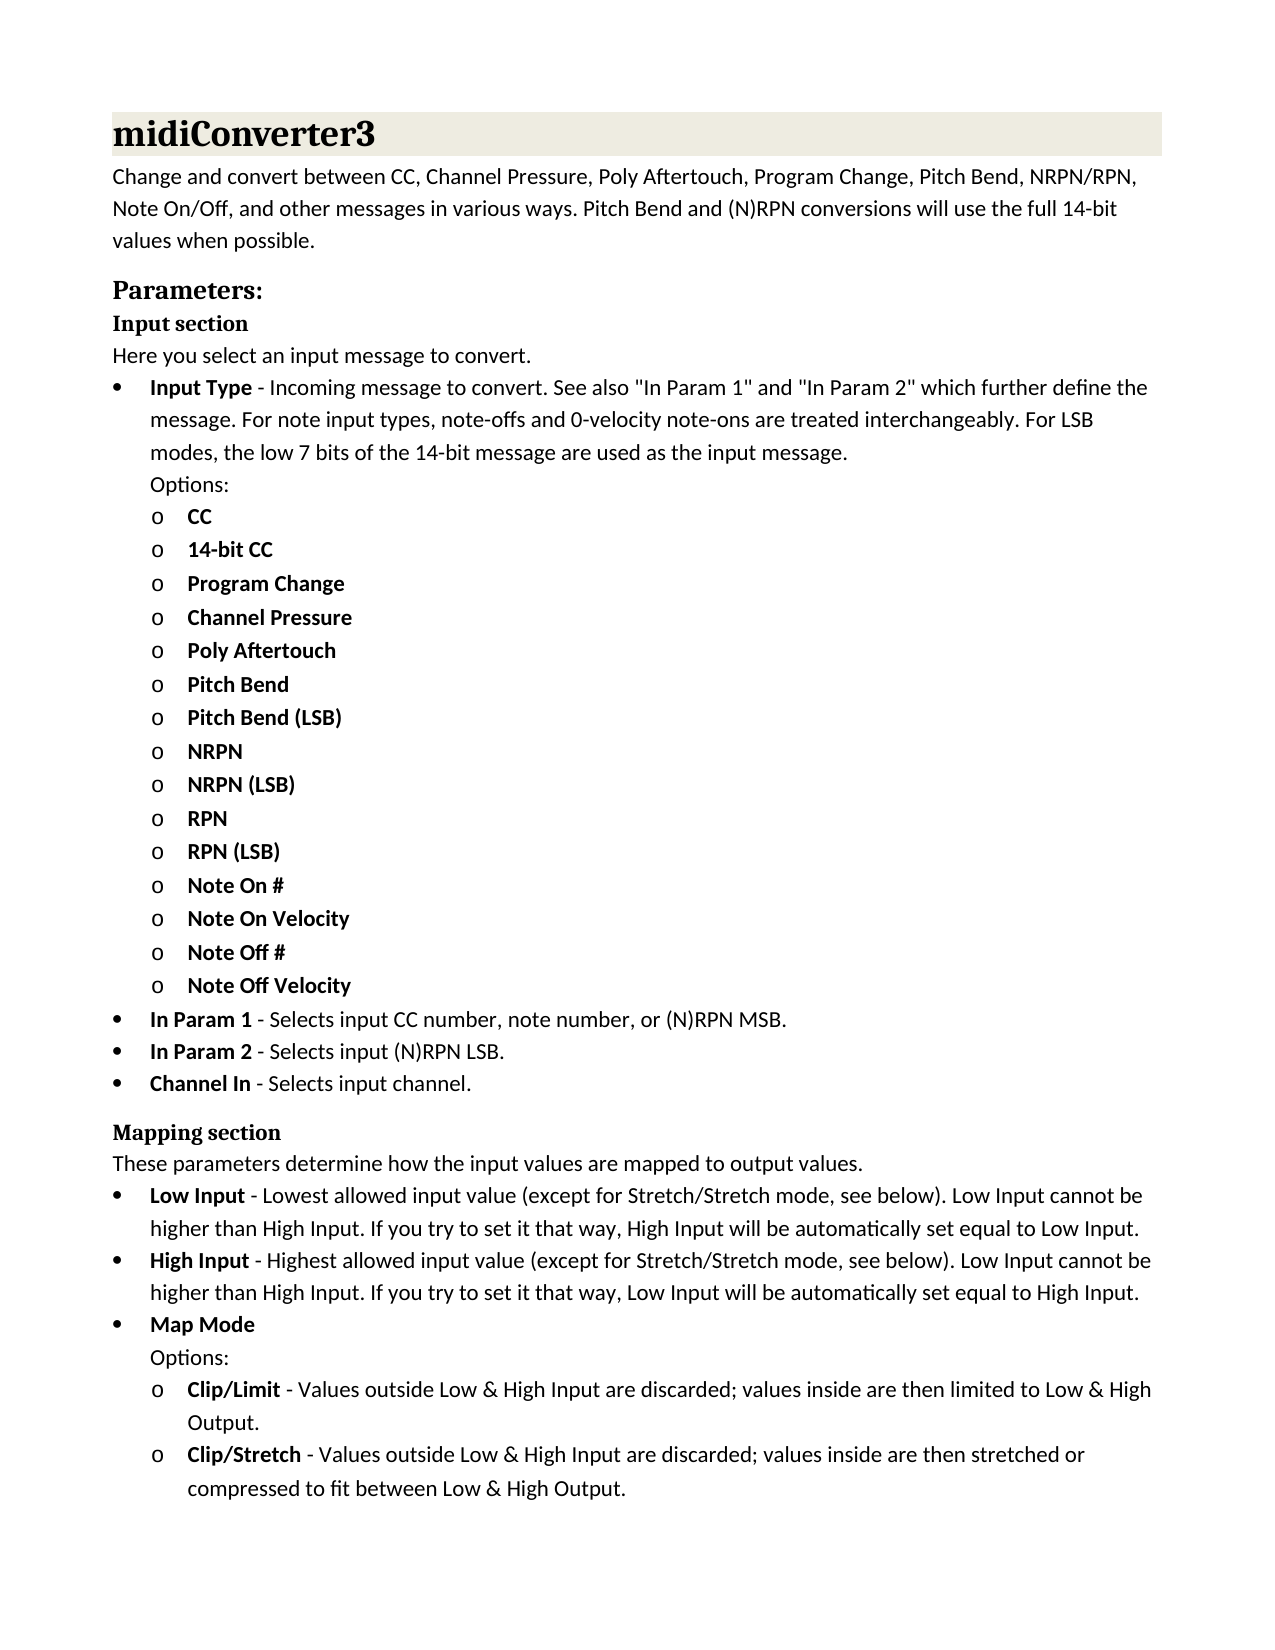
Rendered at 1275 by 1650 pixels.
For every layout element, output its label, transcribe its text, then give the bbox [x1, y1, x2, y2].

subtitle Input section [112, 311, 1162, 337]
list Clip/Limit - Values outside Low & High Input are discarded; values inside are then limited to Low & High Output. [151, 1375, 1162, 1436]
list Program Change [151, 569, 1162, 598]
text Change and convert between CC, Channel Pressure, Poly Aftertouch, Program Change, Pitch Bend, NRPN/RPN, Note On/Off, and other messages in various ways. Pitch Bend and (N)RPN conversions will use the full 14-bit values when possible. [112, 162, 1162, 254]
list Channel Pressure [151, 603, 1162, 632]
list Input Type - Incoming message to convert. See also "In Param 1" and "In Param 2" which further define the message. For note input types, note-offs and 0-velocity note-ons are treated interchangeably. For LSB modes, the low 7 bits of the 14-bit message are used as the input message. [113, 373, 1162, 466]
list Note Off # [151, 938, 1162, 967]
text These parameters determine how the input values are mapped to output values. [112, 1149, 1162, 1177]
list Poly Aftertouch [151, 636, 1162, 665]
list In Param 2 - Selects input (N)RPN LSB. [113, 1037, 1162, 1065]
list NRPN [151, 737, 1162, 766]
subtitle midiConverter3 [112, 112, 1162, 156]
list 14-bit CC [151, 536, 1162, 565]
list RPN [151, 804, 1162, 833]
list RPN (LSB) [151, 837, 1162, 867]
text Here you select an input message to convert. [112, 341, 1162, 369]
list Note On Velocity [151, 904, 1162, 934]
list Map Mode [113, 1310, 1162, 1338]
list Pitch Bend [151, 670, 1162, 699]
subtitle Mapping section [112, 1119, 1162, 1146]
subtitle Parameters: [112, 275, 1162, 306]
list Low Input - Lowest allowed input value (except for Stretch/Stretch mode, see below). Low Input cannot be higher than High Input. If you try to set it that way, High Input will be automatically set equal to Low Input. [113, 1182, 1162, 1242]
list In Param 1 - Selects input CC number, note number, or (N)RPN MSB. [113, 1005, 1162, 1033]
list Clip/Stretch - Values outside Low & High Input are discarded; values inside are then stretched or compressed to fit between Low & High Output. [151, 1440, 1162, 1502]
list Note On # [151, 871, 1162, 900]
list CC [151, 502, 1162, 531]
list Options: [150, 470, 1162, 498]
list Channel In - Selects input channel. [113, 1069, 1162, 1097]
list Note Off Velocity [151, 972, 1162, 1001]
list Pitch Bend (LSB) [151, 703, 1162, 732]
list NRPN (LSB) [151, 770, 1162, 799]
list Options: [150, 1343, 1162, 1371]
list High Input - Highest allowed input value (except for Stretch/Stretch mode, see below). Low Input cannot be higher than High Input. If you try to set it that way, Low Input will be automatically set equal to High Input. [113, 1246, 1162, 1306]
